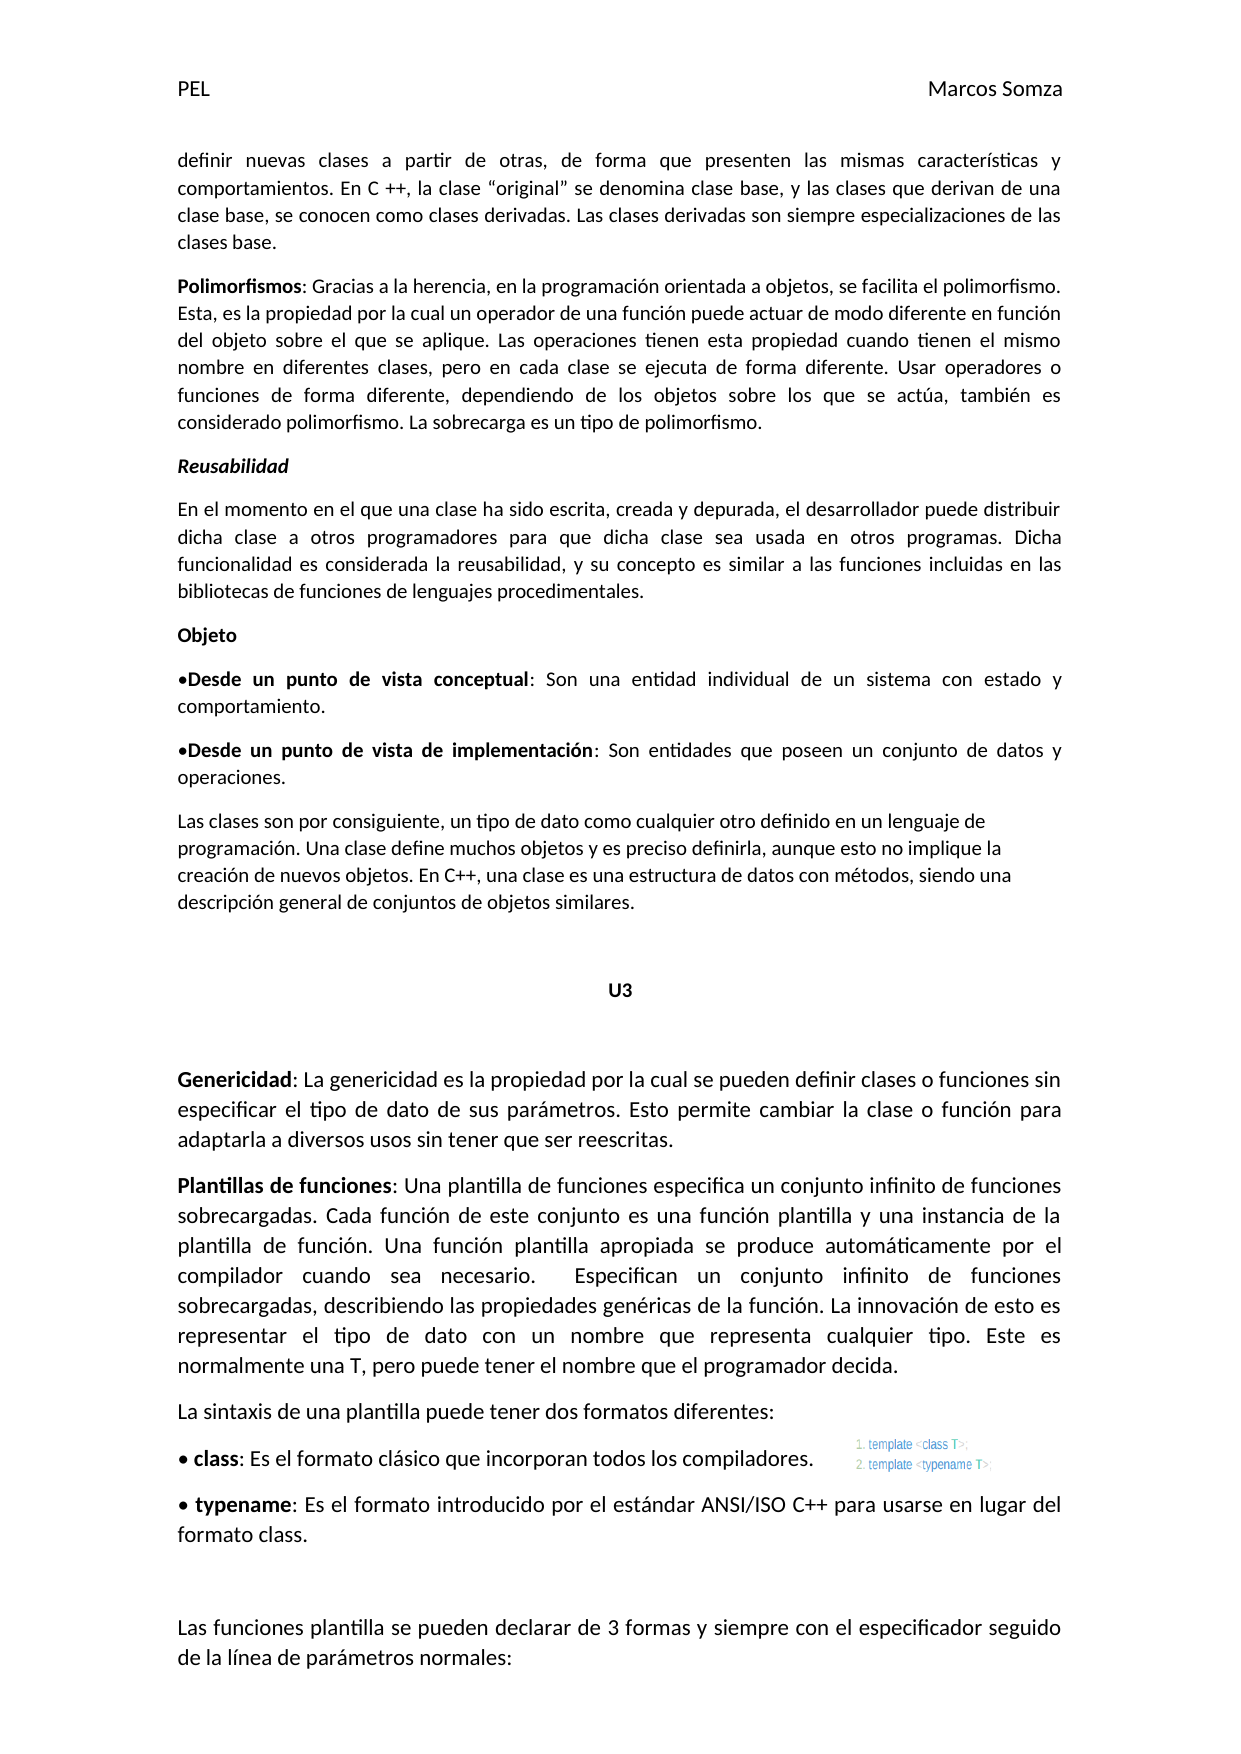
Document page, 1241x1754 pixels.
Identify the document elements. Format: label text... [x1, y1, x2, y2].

text Plantillas de funciones: Una plantilla de funciones especifica un conjunto infinito de funciones sobrecargadas. Cada función de este conjunto es una función plantilla y una instancia de la plantilla de función. Una función plantilla apropiada se produce automáticamente por el compilador cuando sea necesario. Especifican un conjunto infinito de funciones sobrecargadas, describiendo las propiedades genéricas de la función. La innovación de esto es representar el tipo de dato con un nombre que representa cualquier tipo. Este es normalmente una T, pero puede tener el nombre que el programador decida. [177, 1171, 1063, 1379]
text Reusabilidad [177, 453, 1063, 478]
text Las clases son por consiguiente, un tipo de dato como cualquier otro definido en un lenguaje de programación. Una clase define muchos objetos y es preciso definirla, aunque esto no implique la creación de nuevos objetos. En C++, una clase es una estructura de datos con métodos, siendo una descripción general de conjuntos de objetos similares. [177, 808, 1063, 915]
text Polimorfismos: Gracias a la herencia, en la programación orientada a objetos, se facilita el polimorfismo. Esta, es la propiedad por la cual un operador de una función puede actuar de modo diferente en función del objeto sobre el que se aplique. Las operaciones tienen esta propiedad cuando tienen el mismo nombre en diferentes clases, pero en cada clase se ejecuta de forma diferente. Usar operadores o funciones de forma diferente, dependiendo de los objetos sobre los que se actúa, también es considerado polimorfismo. La sobrecarga es un tipo de polimorfismo. [177, 273, 1063, 434]
text Objeto [177, 622, 1063, 647]
text definir nuevas clases a partir de otras, de forma que presenten las mismas características y comportamientos. En C ++, la clase “original” se denomina clase base, y las clases que derivan de una clase base, se conocen como clases derivadas. Las clases derivadas son siempre especializaciones de las clases base. [177, 148, 1063, 254]
text [1011, 1444, 1063, 1472]
text Genericidad: La genericidad es la propiedad por la cual se pueden definir clases o funciones sin especificar el tipo de dato de sus parámetros. Esto permite cambiar la clase o función para adaptarla a diversos usos sin tener que ser reescritas. [177, 1065, 1063, 1153]
text •Desde un punto de vista de implementación: Son entidades que poseen un conjunto de datos y operaciones. [177, 737, 1063, 789]
text U3 [177, 977, 1063, 1003]
text • class: Es el formato clásico que incorporan todos los compiladores. [177, 1444, 833, 1472]
text La sintaxis de una plantilla puede tener dos formatos diferentes: [177, 1397, 1063, 1425]
text En el momento en el que una clase ha sido escrita, creada y depurada, el desarrollador puede distribuir dicha clase a otros programadores para que dicha clase sea usada en otros programas. Dicha funcionalidad es considerada la reusabilidad, y su concepto es similar a las funciones incluidas en las bibliotecas de funciones de lenguajes procedimentales. [177, 497, 1063, 604]
text Las funciones plantilla se pueden declarar de 3 formas y siempre con el especificador seguido de la línea de parámetros normales: [177, 1613, 1063, 1671]
text • typename: Es el formato introducido por el estándar ANSI/ISO C++ para usarse en lugar del formato class. [177, 1490, 1063, 1548]
text •Desde un punto de vista conceptual: Son una entidad individual de un sistema con estado y comportamiento. [177, 666, 1063, 718]
